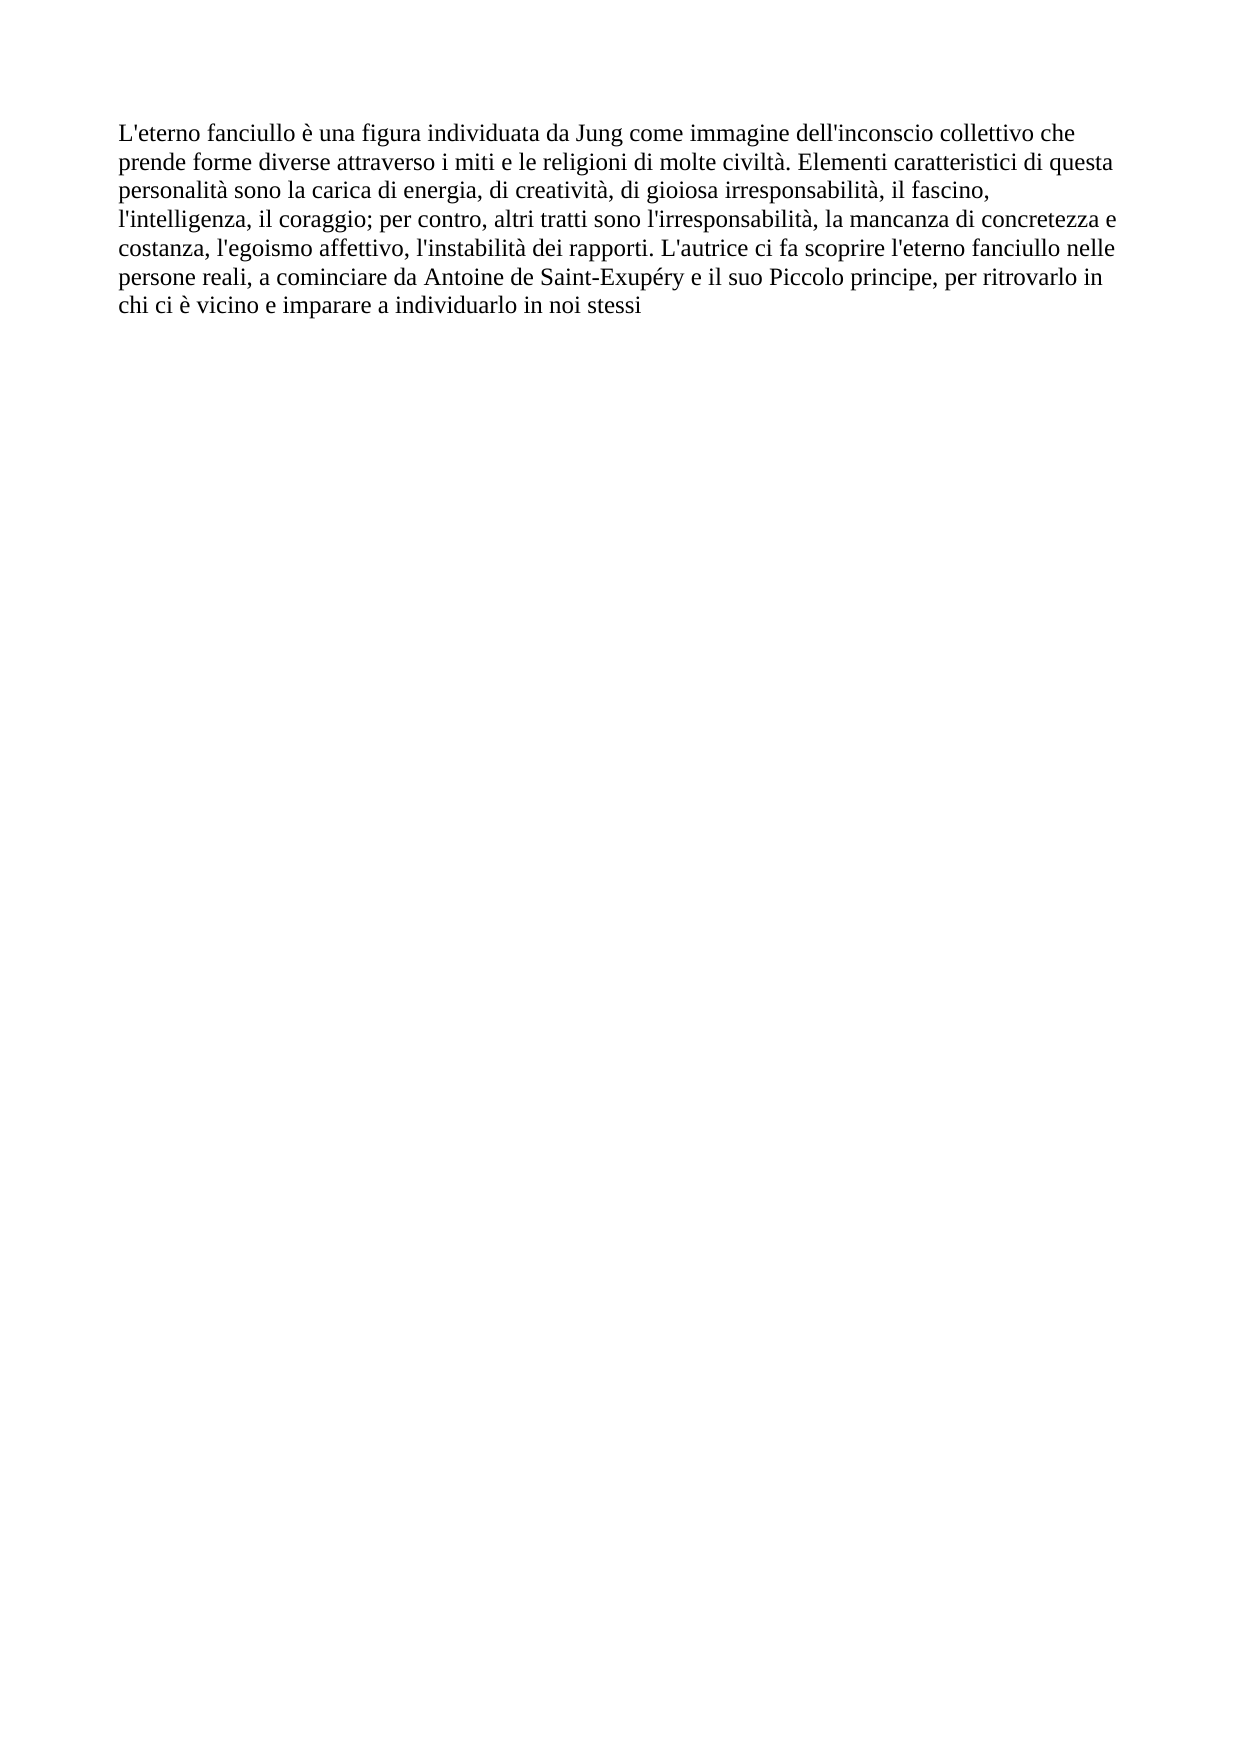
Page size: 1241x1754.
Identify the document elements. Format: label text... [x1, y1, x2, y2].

text L'eterno fanciullo è una figura individuata da Jung come immagine dell'inconscio collettivo che prende forme diverse attraverso i miti e le religioni di molte civiltà. Elementi caratteristici di questa personalità sono la carica di energia, di creatività, di gioiosa irresponsabilità, il fascino, l'intelligenza, il coraggio; per contro, altri tratti sono l'irresponsabilità, la mancanza di concretezza e costanza, l'egoismo affettivo, l'instabilità dei rapporti. L'autrice ci fa scoprire l'eterno fanciullo nelle persone reali, a cominciare da Antoine de Saint-Exupéry e il suo Piccolo principe, per ritrovarlo in chi ci è vicino e imparare a individuarlo in noi stessi [118, 118, 1122, 319]
